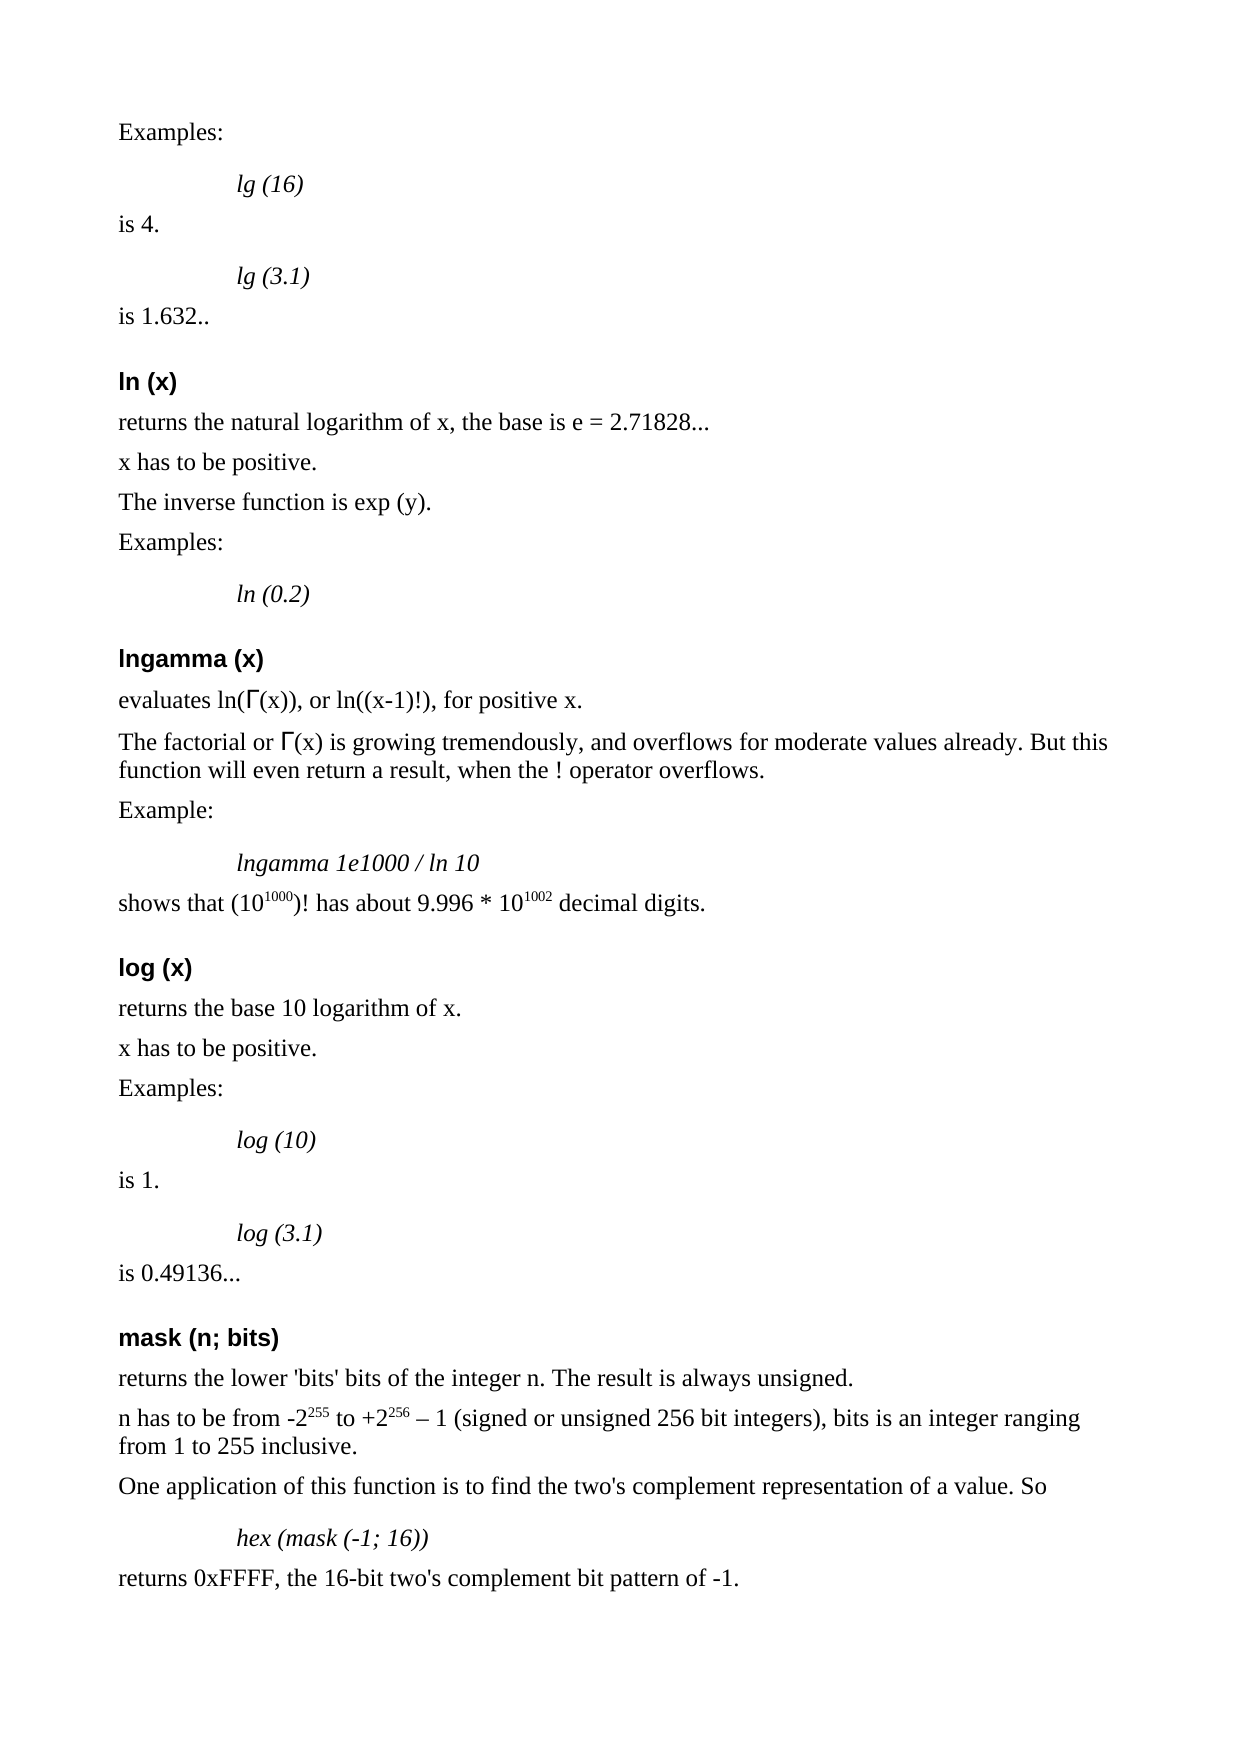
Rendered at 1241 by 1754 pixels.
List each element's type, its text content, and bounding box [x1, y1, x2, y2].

subtitle ln (x) [118, 367, 1122, 395]
subtitle log (x) [118, 954, 1122, 982]
text log (3.1) [236, 1219, 1122, 1246]
text Examples: [118, 118, 1122, 146]
text ln (0.2) [236, 580, 1122, 608]
text One application of this function is to find the two's complement representation of a value. So [118, 1472, 1122, 1500]
text lngamma 1e1000 / ln 10 [236, 849, 1122, 876]
text is 1. [118, 1167, 1122, 1194]
text Examples: [118, 528, 1122, 556]
text The factorial or Γ(x) is growing tremendously, and overflows for moderate values already. But this function will even return a result, when the ! operator overflows. [118, 727, 1122, 784]
text Example: [118, 797, 1122, 824]
text returns the lower 'bits' bits of the integer n. The result is always unsigned. [118, 1364, 1122, 1392]
text returns 0xFFFF, the 16-bit two's complement bit pattern of -1. [118, 1564, 1122, 1592]
text lg (3.1) [236, 262, 1122, 290]
subtitle lngamma (x) [118, 645, 1122, 673]
text lg (16) [236, 170, 1122, 198]
text is 1.632.. [118, 302, 1122, 330]
text shows that (101000)! has about 9.996 * 101002 decimal digits. [118, 889, 1122, 916]
text The inverse function is exp (y). [118, 488, 1122, 516]
text Examples: [118, 1074, 1122, 1102]
text returns the base 10 logarithm of x. [118, 994, 1122, 1022]
subtitle mask (n; bits) [118, 1324, 1122, 1352]
text returns the natural logarithm of x, the base is e = 2.71828... [118, 408, 1122, 435]
text evaluates ln(Γ(x)), or ln((x-1)!), for positive x. [118, 686, 1122, 715]
text log (10) [236, 1127, 1122, 1154]
text is 4. [118, 210, 1122, 238]
text hex (mask (-1; 16)) [236, 1524, 1122, 1552]
text x has to be positive. [118, 448, 1122, 476]
text x has to be positive. [118, 1034, 1122, 1062]
text n has to be from -2255 to +2256 – 1 (signed or unsigned 256 bit integers), bits is an integer ranging from 1 to 255 inclusive. [118, 1404, 1122, 1460]
text is 0.49136... [118, 1259, 1122, 1286]
